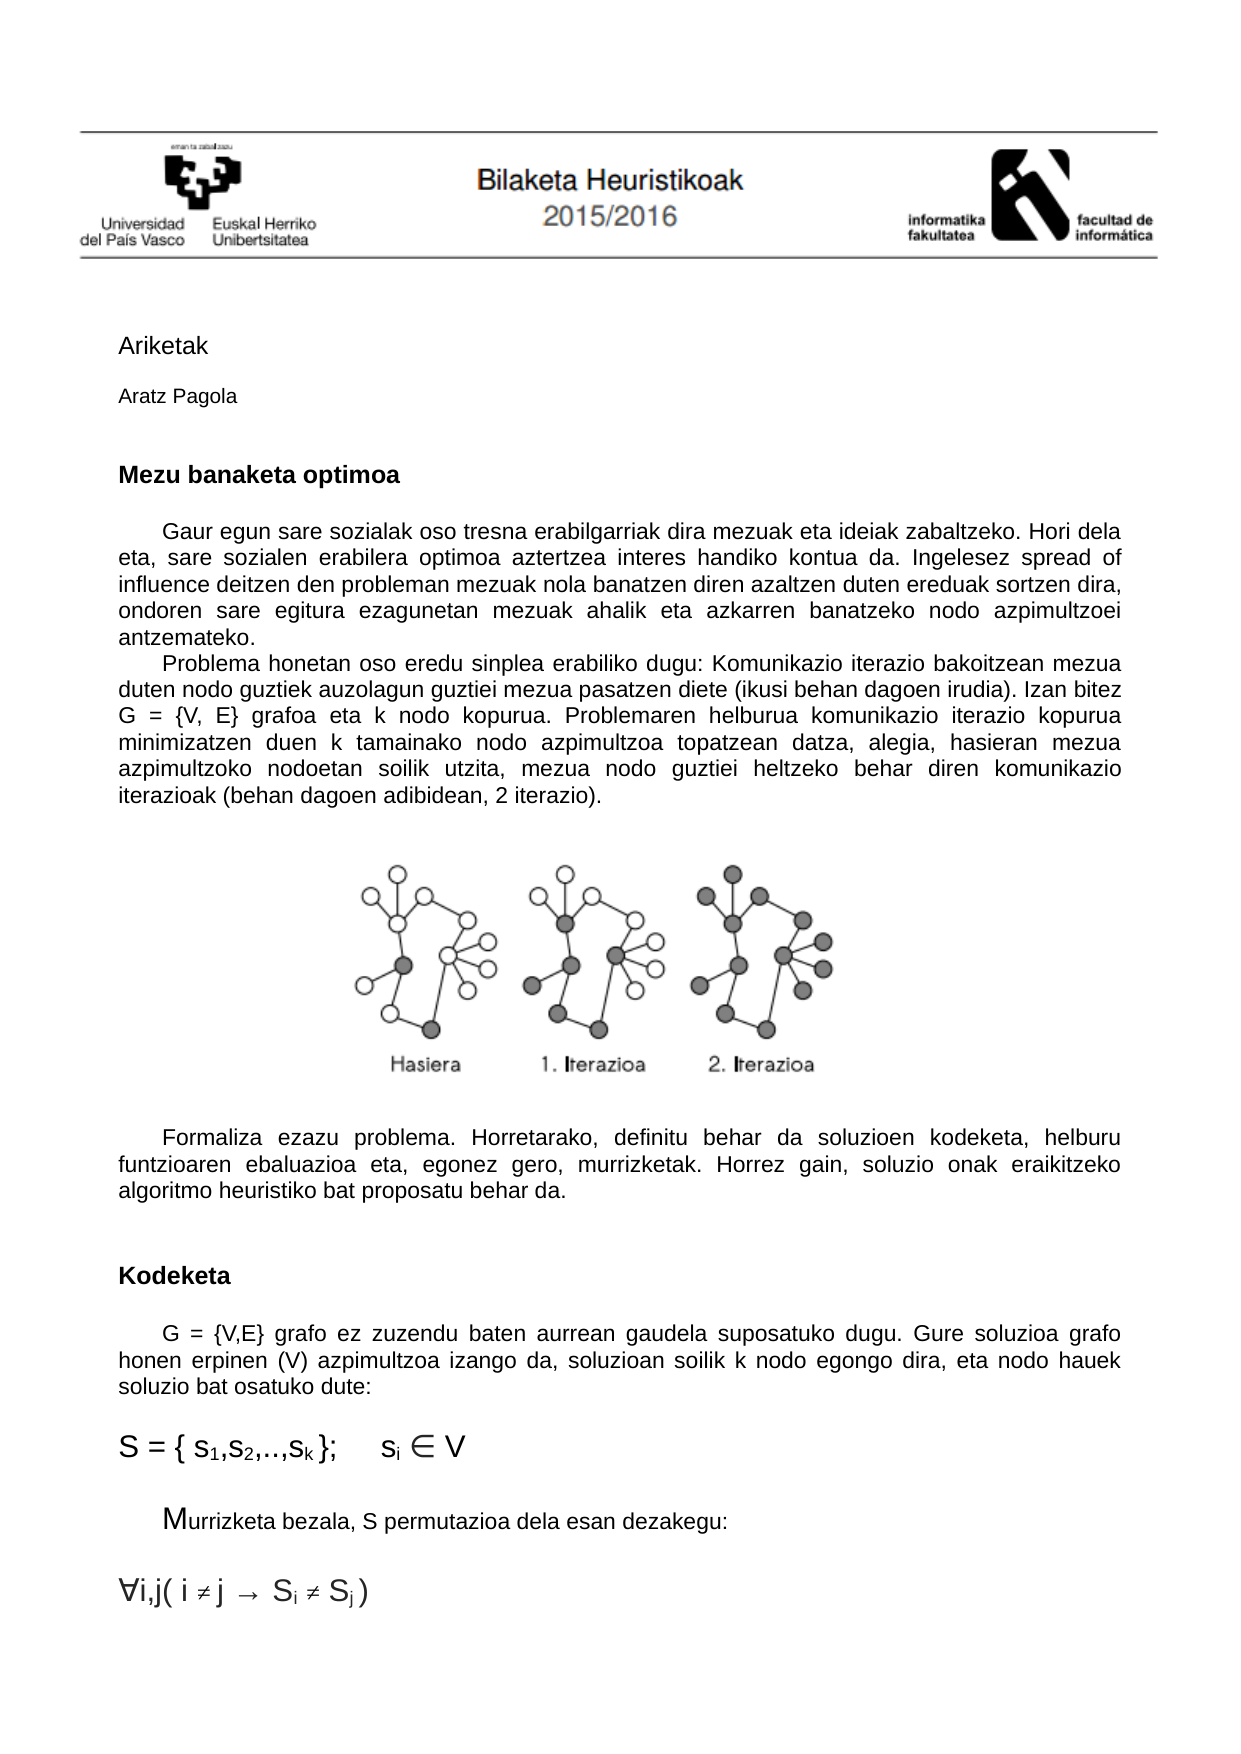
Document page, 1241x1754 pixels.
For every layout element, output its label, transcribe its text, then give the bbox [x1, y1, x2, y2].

text Gaur egun sare sozialak oso tresna erabilgarriak dira mezuak eta ideiak zabaltzeko. Hori dela eta, sare sozialen erabilera optimoa aztertzea interes handiko kontua da. Ingelesez spread of influence deitzen den probleman mezuak nola banatzen diren azaltzen duten ereduak sortzen dira, ondoren sare egitura ezagunetan mezuak ahalik eta azkarren banatzeko nodo azpimultzoei antzemateko. [118, 518, 1122, 650]
picture [331, 834, 909, 1105]
text Murrizketa bezala, S permutazioa dela esan dezakegu: [118, 1500, 1122, 1536]
text Formaliza ezazu problema. Horretarako, definitu behar da soluzioen kodeketa, helburu funtzioaren ebaluazioa eta, egonez gero, murrizketak. Horrez gain, soluzio onak eraikitzeko algoritmo heuristiko bat proposatu behar da. [118, 1124, 1122, 1203]
text Problema honetan oso eredu sinplea erabiliko dugu: Komunikazio iterazio bakoitzean mezua duten nodo guztiek auzolagun guztiei mezua pasatzen diete (ikusi behan dagoen irudia). Izan bitez G = {V, E} grafoa eta k nodo kopurua. Problemaren helburua komunikazio iterazio kopurua minimizatzen duen k tamainako nodo azpimultzoa topatzean datza, alegia, hasieran mezua azpimultzoko nodoetan soilik utzita, mezua nodo guztiei heltzeko behar diren komunikazio iterazioak (behan dagoen adibidean, 2 iterazio). [118, 650, 1122, 808]
text Mezu banaketa optimoa [118, 461, 1122, 489]
text S = { s1,s2,..,sk }; si ∈ V [118, 1428, 1122, 1464]
text Kodeketa [118, 1261, 1122, 1289]
text Aratz Pagola [118, 384, 1122, 408]
text Ariketak [118, 331, 1122, 360]
text G = {V,E} grafo ez zuzendu baten aurrean gaudela suposatuko dugu. Gure soluzioa grafo honen erpinen (V) azpimultzoa izango da, soluzioan soilik k nodo egongo dira, eta nodo hauek soluzio bat osatuko dute: [118, 1318, 1122, 1400]
picture [59, 118, 1182, 274]
text ∀i,j( i ≠ j → Si ≠ Sj ) [118, 1572, 1122, 1608]
